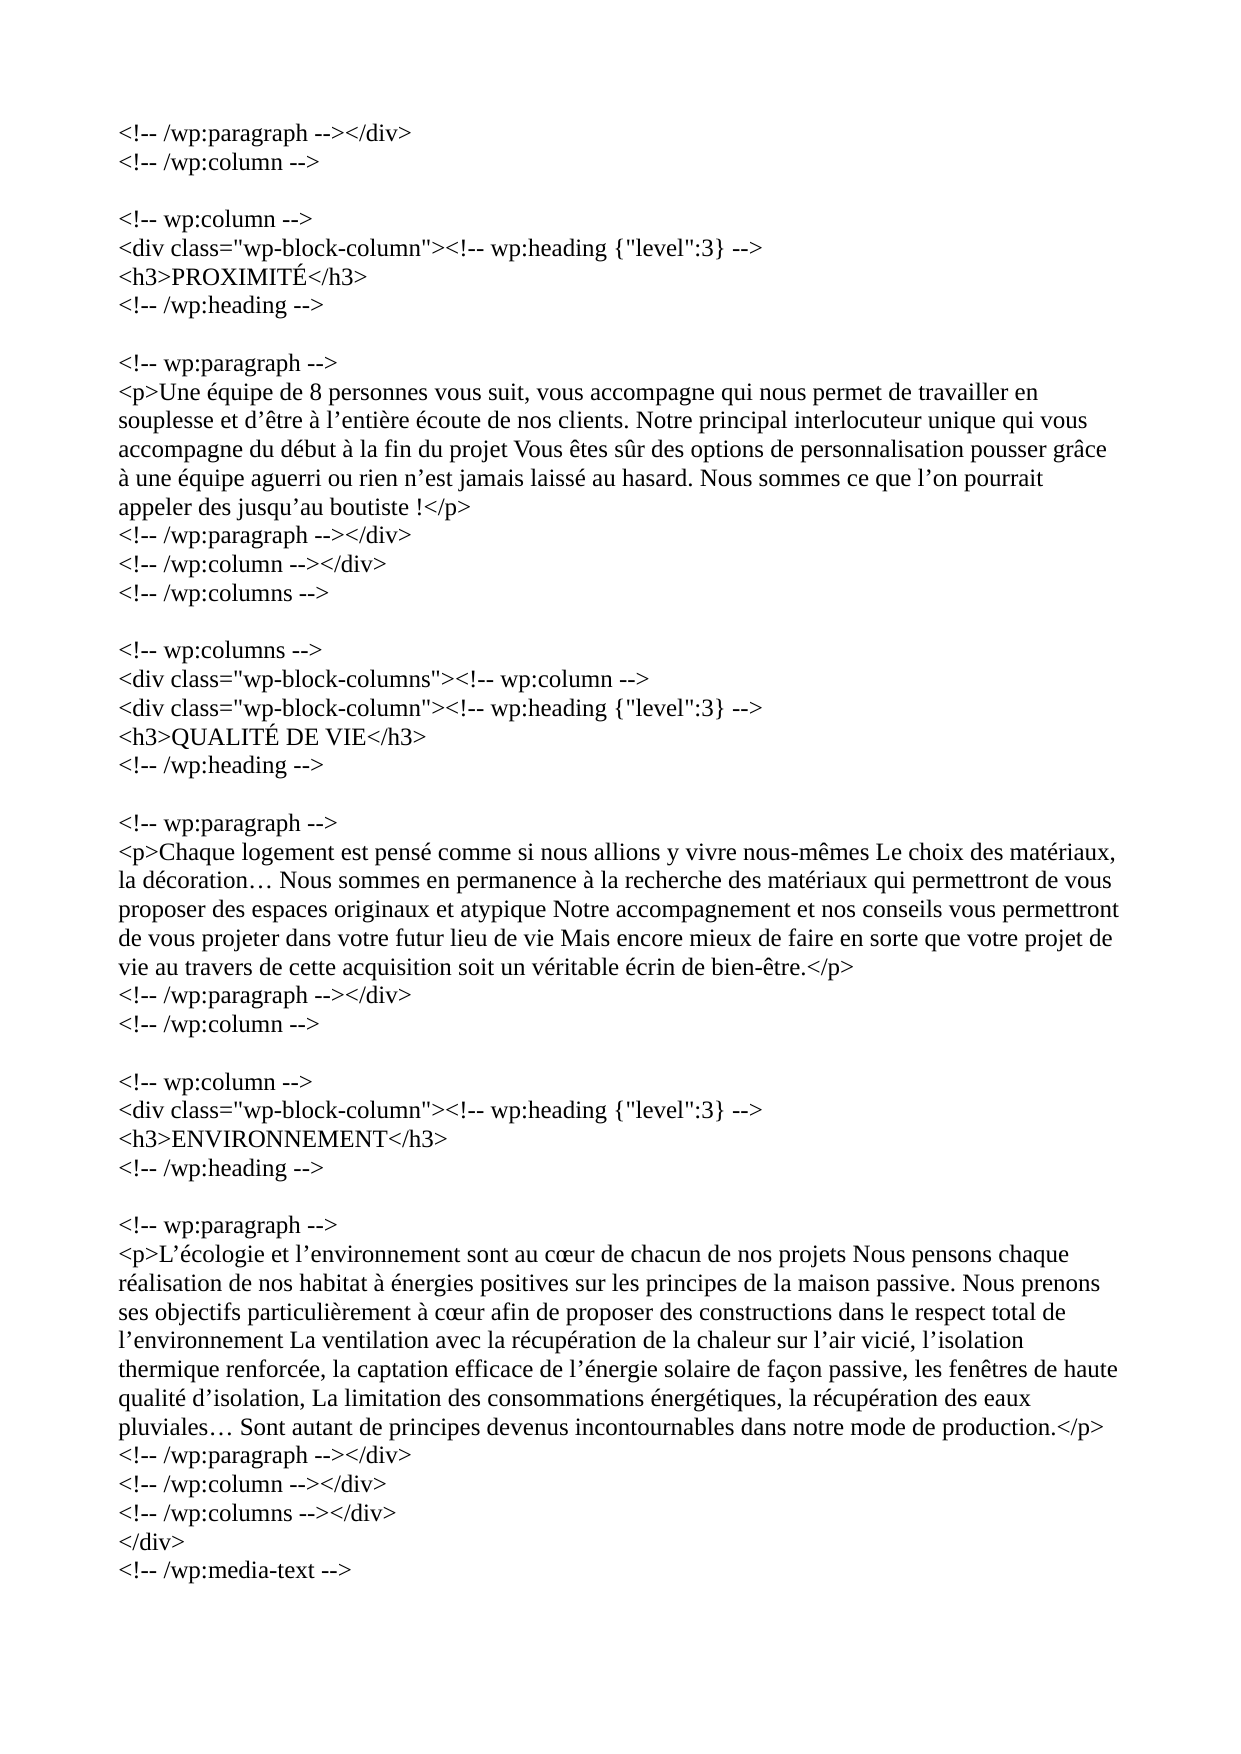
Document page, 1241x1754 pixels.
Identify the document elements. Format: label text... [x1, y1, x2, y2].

text <!-- /wp:paragraph --></div> [118, 981, 1122, 1009]
text <p>L’écologie et l’environnement sont au cœur de chacun de nos projets Nous pensons chaque réalisation de nos habitat à énergies positives sur les principes de la maison passive. Nous prenons ses objectifs particulièrement à cœur afin de proposer des constructions dans le respect total de l’environnement La ventilation avec la récupération de la chaleur sur l’air vicié, l’isolation thermique renforcée, la captation efficace de l’énergie solaire de façon passive, les fenêtres de haute qualité d’isolation, La limitation des consommations énergétiques, la récupération des eaux pluviales… Sont autant de principes devenus incontournables dans notre mode de production.</p> [118, 1239, 1122, 1441]
text <!-- /wp:paragraph --></div> [118, 1441, 1122, 1469]
text <!-- wp:paragraph --> [118, 808, 1122, 837]
text <!-- /wp:columns --> [118, 578, 1122, 607]
text <div class="wp-block-column"><!-- wp:heading {"level":3} --> [118, 233, 1122, 262]
text <div class="wp-block-column"><!-- wp:heading {"level":3} --> [118, 693, 1122, 722]
text <h3>PROXIMITÉ</h3> [118, 262, 1122, 291]
text <h3>QUALITÉ DE VIE</h3> [118, 722, 1122, 751]
text <p>Chaque logement est pensé comme si nous allions y vivre nous-mêmes Le choix des matériaux, la décoration… Nous sommes en permanence à la recherche des matériaux qui permettront de vous proposer des espaces originaux et atypique Notre accompagnement et nos conseils vous permettront de vous projeter dans votre futur lieu de vie Mais encore mieux de faire en sorte que votre projet de vie au travers de cette acquisition soit un véritable écrin de bien-être.</p> [118, 837, 1122, 981]
text <!-- /wp:column --></div> [118, 549, 1122, 578]
text <!-- /wp:heading --> [118, 1153, 1122, 1182]
text <!-- /wp:heading --> [118, 751, 1122, 779]
text <!-- /wp:column --> [118, 147, 1122, 176]
text <!-- wp:paragraph --> [118, 1211, 1122, 1239]
text <p>Une équipe de 8 personnes vous suit, vous accompagne qui nous permet de travailler en souplesse et d’être à l’entière écoute de nos clients. Notre principal interlocuteur unique qui vous accompagne du début à la fin du projet Vous êtes sûr des options de personnalisation pousser grâce à une équipe aguerri ou rien n’est jamais laissé au hasard. Nous sommes ce que l’on pourrait appeler des jusqu’au boutiste !</p> [118, 377, 1122, 521]
text <!-- /wp:column --> [118, 1009, 1122, 1038]
text <!-- /wp:media-text --> [118, 1556, 1122, 1584]
text <div class="wp-block-column"><!-- wp:heading {"level":3} --> [118, 1096, 1122, 1124]
text <!-- wp:paragraph --> [118, 348, 1122, 377]
text <!-- wp:column --> [118, 204, 1122, 233]
text <!-- /wp:column --></div> [118, 1469, 1122, 1498]
text <div class="wp-block-columns"><!-- wp:column --> [118, 664, 1122, 693]
text <!-- /wp:columns --></div> [118, 1498, 1122, 1527]
text <!-- wp:columns --> [118, 636, 1122, 664]
text <!-- wp:column --> [118, 1067, 1122, 1096]
text <h3>ENVIRONNEMENT</h3> [118, 1124, 1122, 1153]
text <!-- /wp:paragraph --></div> [118, 118, 1122, 147]
text <!-- /wp:paragraph --></div> [118, 521, 1122, 549]
text <!-- /wp:heading --> [118, 291, 1122, 319]
text </div> [118, 1527, 1122, 1556]
